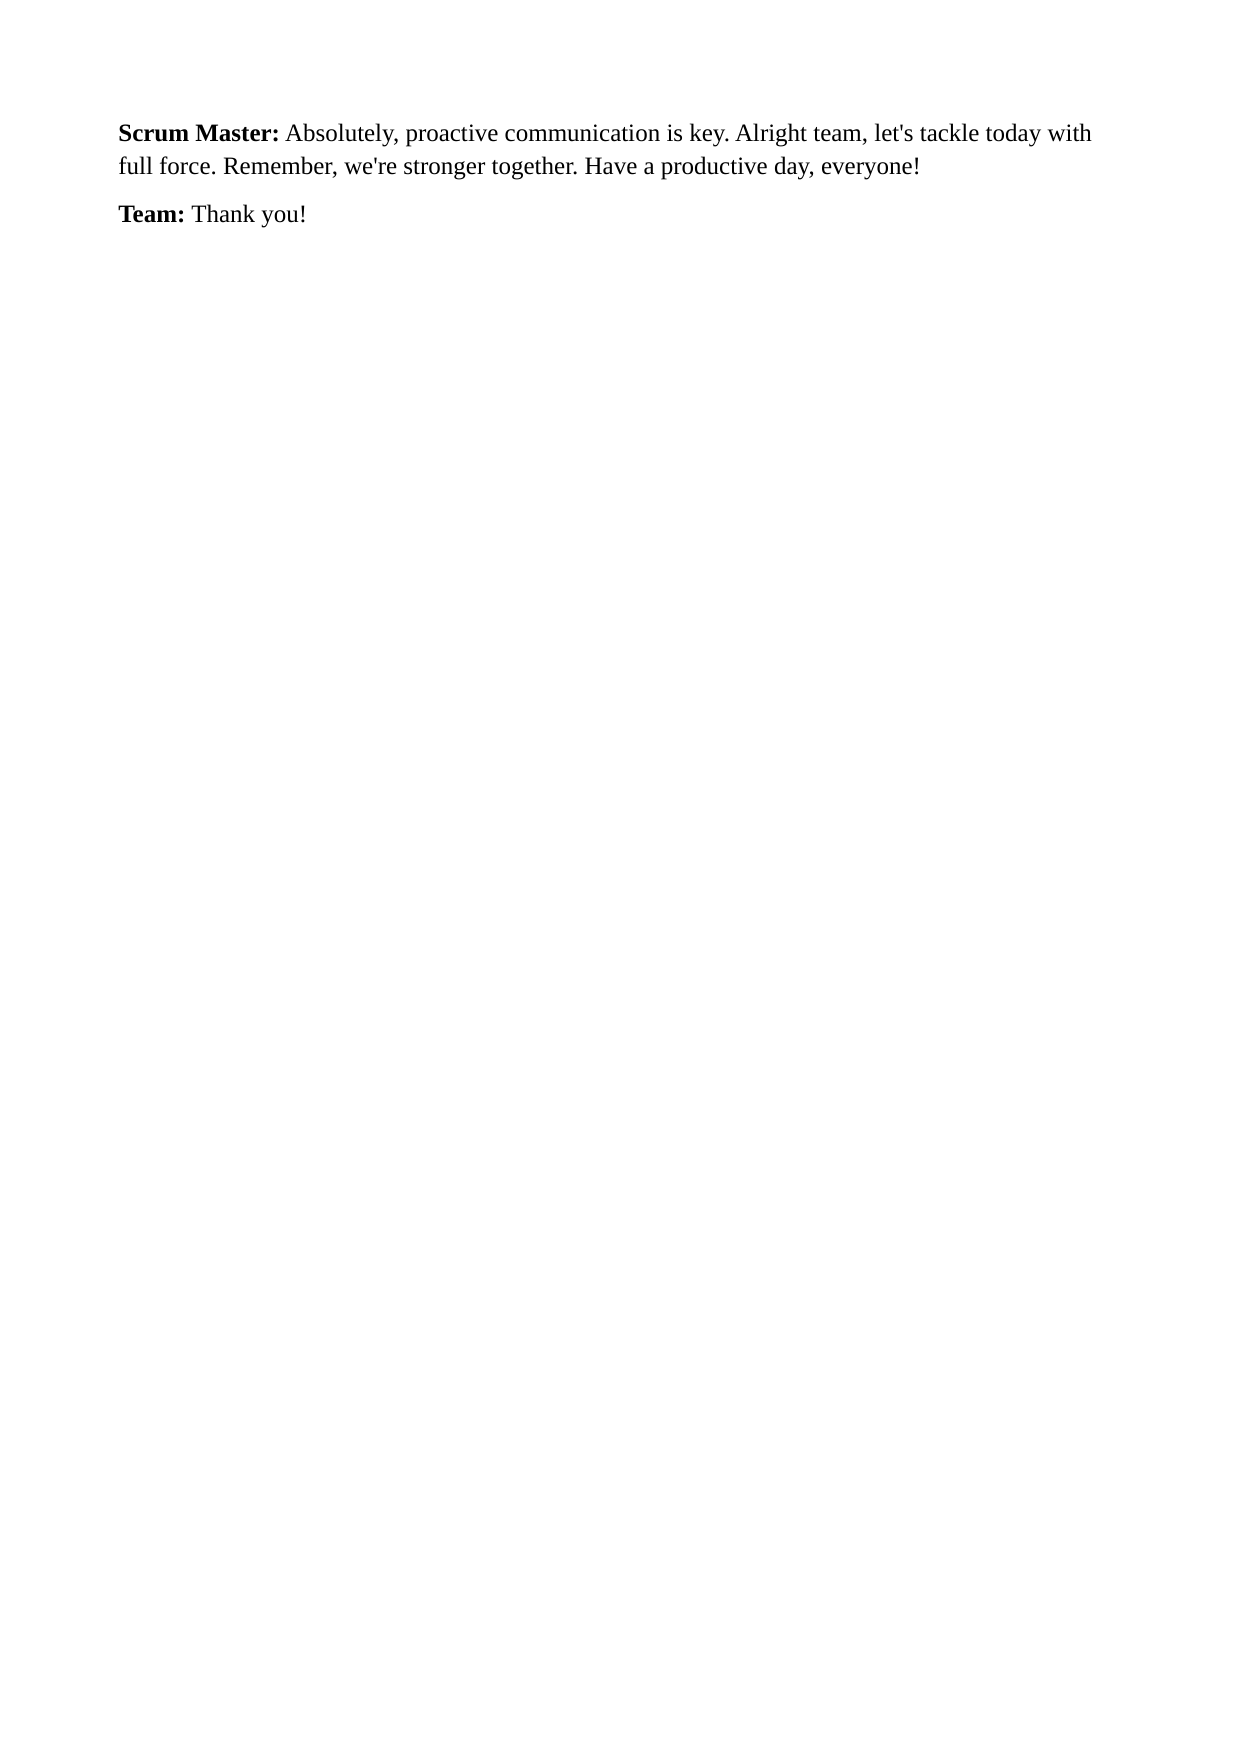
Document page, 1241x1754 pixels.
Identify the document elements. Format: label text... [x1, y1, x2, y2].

text Scrum Master: Absolutely, proactive communication is key. Alright team, let's tackle today with full force. Remember, we're stronger together. Have a productive day, everyone! [118, 118, 1122, 180]
text Team: Thank you! [118, 199, 1122, 227]
